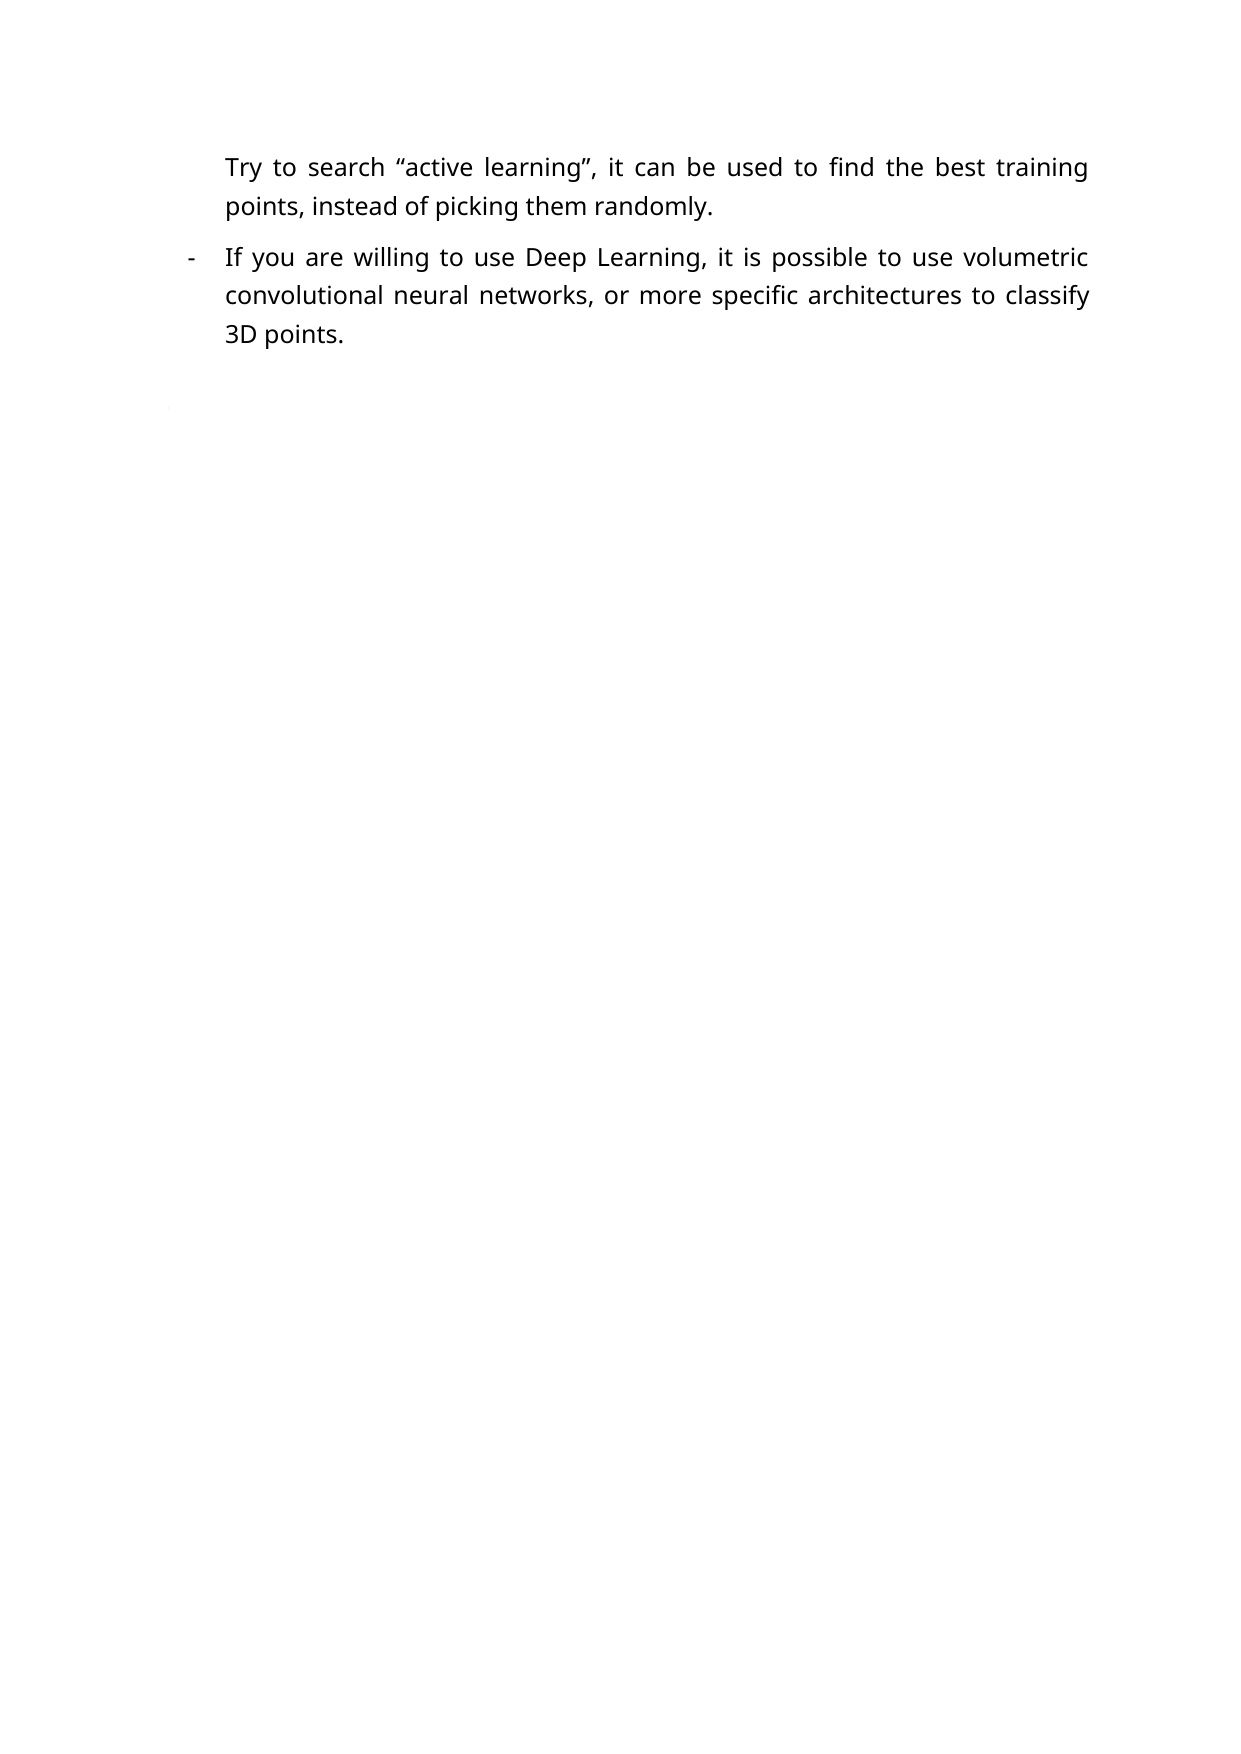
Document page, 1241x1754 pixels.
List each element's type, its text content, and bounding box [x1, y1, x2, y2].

list Try to search “active learning”, it can be used to find the best training points, instead of picking them randomly. [187, 150, 1090, 222]
list If you are willing to use Deep Learning, it is possible to use volumetric convolutional neural networks, or more specific architectures to classify 3D points. [187, 239, 1090, 350]
